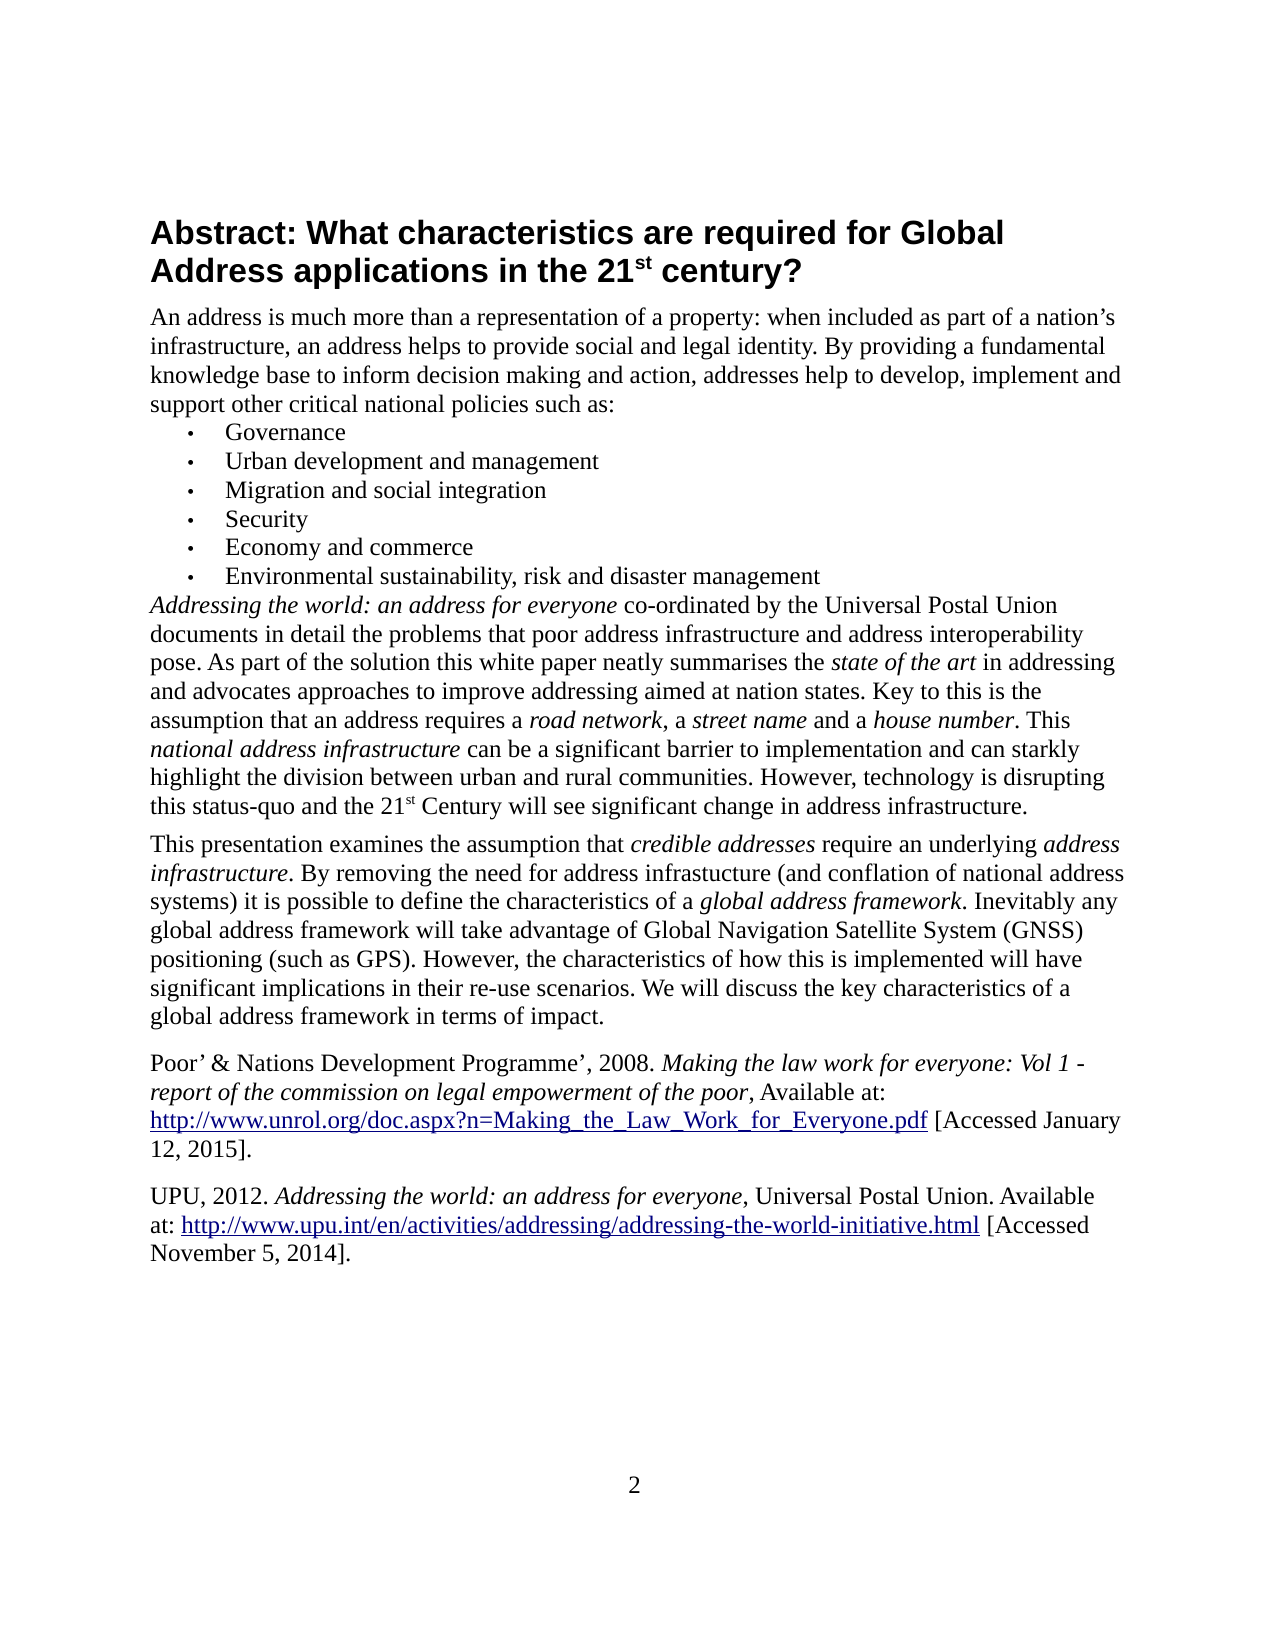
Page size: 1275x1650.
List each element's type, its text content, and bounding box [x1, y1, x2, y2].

list Security [187, 504, 1125, 532]
text An address is much more than a representation of a property: when included as part of a nation’s infrastructure, an address helps to provide social and legal identity. By providing a fundamental knowledge base to inform decision making and action, addresses help to develop, implement and support other critical national policies such as: [150, 302, 1125, 417]
text UPU, 2012. Addressing the world: an address for everyone, Universal Postal Union. Available at: http://www.upu.int/en/activities/addressing/addressing-the-world-initiative.html [Accessed November 5, 2014]. [150, 1181, 1125, 1267]
list Environmental sustainability, risk and disaster management [187, 561, 1125, 590]
list Governance [187, 417, 1125, 446]
text This presentation examines the assumption that credible addresses require an underlying address infrastructure. By removing the need for address infrastucture (and conflation of national address systems) it is possible to define the characteristics of a global address framework. Inevitably any global address framework will take advantage of Global Navigation Satellite System (GNSS) positioning (such as GPS). However, the characteristics of how this is implemented will have significant implications in their re-use scenarios. We will discuss the key characteristics of a global address framework in terms of impact. [150, 829, 1125, 1030]
subtitle Abstract: What characteristics are required for Global Address applications in the 21st century? [150, 213, 1125, 290]
list Migration and social integration [187, 475, 1125, 504]
text Addressing the world: an address for everyone co-ordinated by the Universal Postal Union documents in detail the problems that poor address infrastructure and address interoperability pose. As part of the solution this white paper neatly summarises the state of the art in addressing and advocates approaches to improve addressing aimed at nation states. Key to this is the assumption that an address requires a road network, a street name and a house number. This national address infrastructure can be a significant barrier to implementation and can starkly highlight the division between urban and rural communities. However, technology is disrupting this status-quo and the 21st Century will see significant change in address infrastructure. [150, 590, 1125, 820]
text Poor’ & Nations Development Programme’, 2008. Making the law work for everyone: Vol 1 - report of the commission on legal empowerment of the poor, Available at: http://www.unrol.org/doc.aspx?n=Making_the_Law_Work_for_Everyone.pdf [Accessed January 12, 2015]. [150, 1048, 1125, 1163]
list Economy and commerce [187, 532, 1125, 561]
list Urban development and management [187, 446, 1125, 475]
